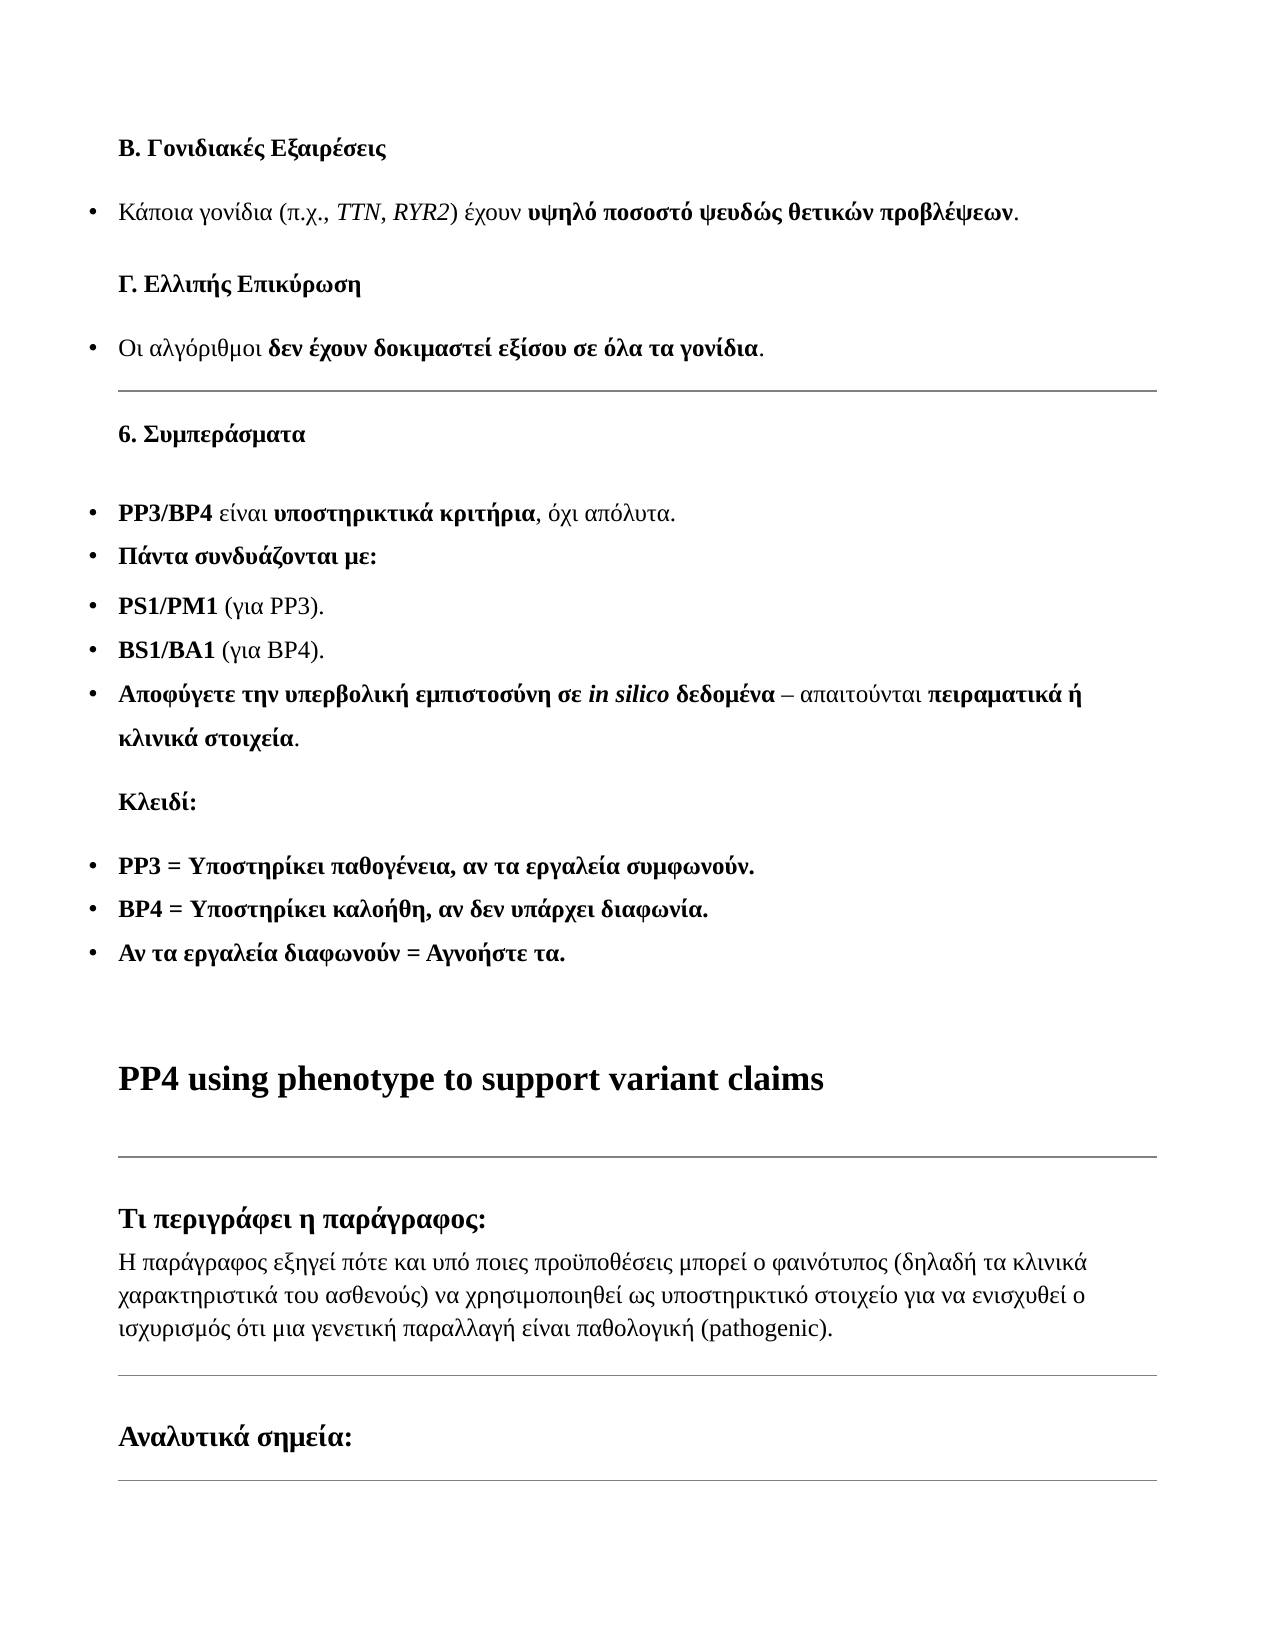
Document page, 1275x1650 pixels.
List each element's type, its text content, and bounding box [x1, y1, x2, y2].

list PP3 = Υποστηρίκει παθογένεια, αν τα εργαλεία συμφωνούν. [118, 836, 1157, 879]
subtitle Γ. Ελλιπής Επικύρωση [118, 254, 1157, 298]
subtitle Αναλυτικά σημεία: [118, 1419, 1157, 1453]
list PP3/BP4 είναι υποστηρικτικά κριτήρια, όχι απόλυτα. [118, 483, 1157, 526]
subtitle Τι περιγράφει η παράγραφος: [118, 1201, 1157, 1234]
list Αν τα εργαλεία διαφωνούν = Αγνοήστε τα. [118, 923, 1157, 967]
list Πάντα συνδυάζονται με: [118, 526, 1157, 570]
list Κάποια γονίδια (π.χ., TTN, RYR2) έχουν υψηλό ποσοστό ψευδώς θετικών προβλέψεων. [118, 182, 1157, 226]
list PS1/PM1 (για PP3). [118, 576, 1157, 620]
text Κλειδί: [118, 772, 1157, 815]
list BP4 = Υποστηρίκει καλοήθη, αν δεν υπάρχει διαφωνία. [118, 879, 1157, 923]
subtitle Β. Γονιδιακές Εξαιρέσεις [118, 118, 1157, 162]
text PP4 using phenotype to support variant claims [118, 1054, 1157, 1098]
subtitle 6. Συμπεράσματα [118, 419, 1157, 448]
list Οι αλγόριθμοι δεν έχουν δοκιμαστεί εξίσου σε όλα τα γονίδια. [118, 318, 1157, 362]
text Η παράγραφος εξηγεί πότε και υπό ποιες προϋποθέσεις μπορεί ο φαινότυπος (δηλαδή τα κλινικά χαρακτηριστικά του ασθενούς) να χρησιμοποιηθεί ως υποστηρικτικό στοιχείο για να ενισχυθεί ο ισχυρισμός ότι μια γενετική παραλλαγή είναι παθολογική (pathogenic). [118, 1247, 1157, 1342]
list Αποφύγετε την υπερβολική εμπιστοσύνη σε in silico δεδομένα – απαιτούνται πειραματικά ή κλινικά στοιχεία. [118, 664, 1157, 751]
list BS1/BA1 (για BP4). [118, 620, 1157, 664]
